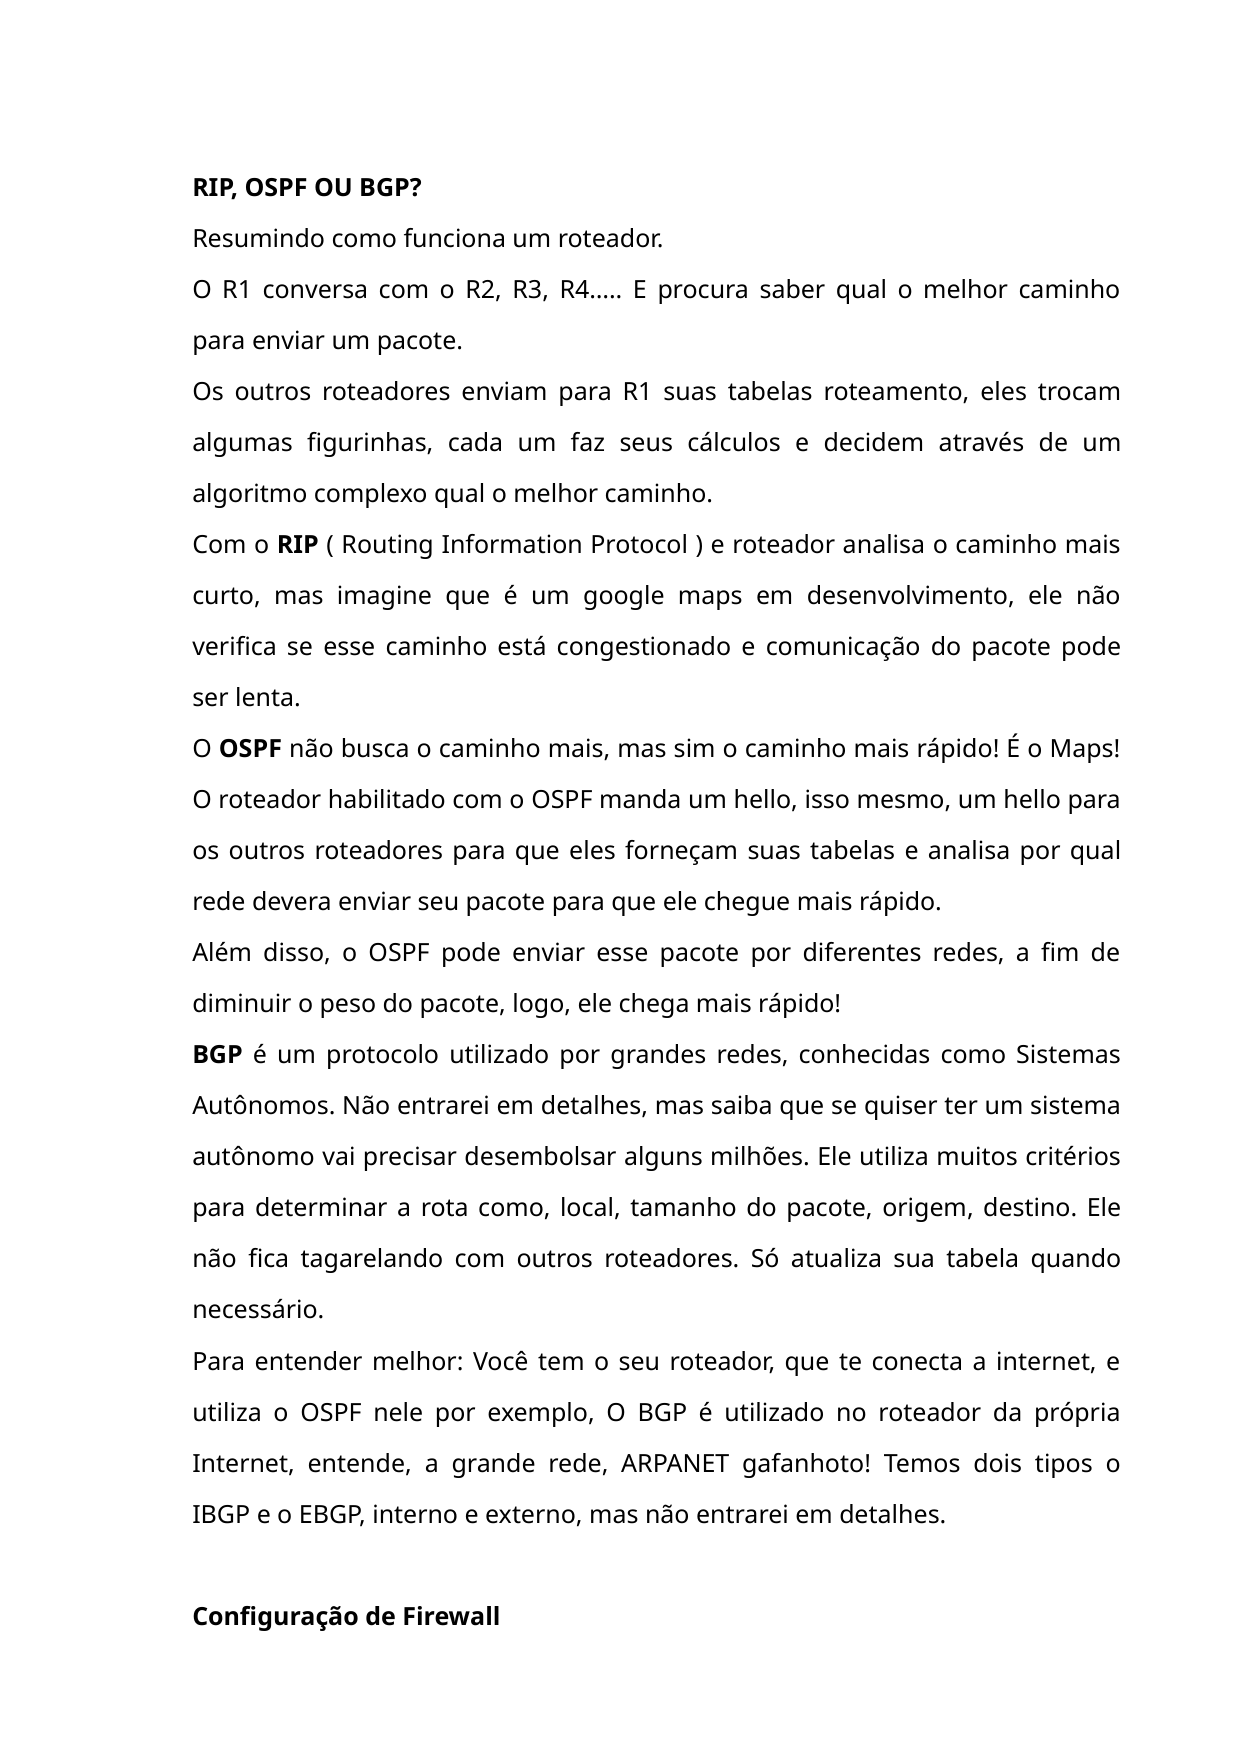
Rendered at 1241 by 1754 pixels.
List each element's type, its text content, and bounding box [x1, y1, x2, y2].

text O R1 conversa com o R2, R3, R4….. E procura saber qual o melhor caminho para enviar um pacote. [192, 271, 1122, 356]
text BGP é um protocolo utilizado por grandes redes, conhecidas como Sistemas Autônomos. Não entrarei em detalhes, mas saiba que se quiser ter um sistema autônomo vai precisar desembolsar alguns milhões. Ele utiliza muitos critérios para determinar a rota como, local, tamanho do pacote, origem, destino. Ele não fica tagarelando com outros roteadores. Só atualiza sua tabela quando necessário. [192, 1037, 1122, 1326]
text RIP, OSPF OU BGP? [192, 169, 1122, 203]
text Com o RIP ( Routing Information Protocol ) e roteador analisa o caminho mais curto, mas imagine que é um google maps em desenvolvimento, ele não verifica se esse caminho está congestionado e comunicação do pacote pode ser lenta. [192, 526, 1122, 714]
text Para entender melhor: Você tem o seu roteador, que te conecta a internet, e utiliza o OSPF nele por exemplo, O BGP é utilizado no roteador da própria Internet, entende, a grande rede, ARPANET gafanhoto! Temos dois tipos o IBGP e o EBGP, interno e externo, mas não entrarei em detalhes. [192, 1343, 1122, 1530]
text Os outros roteadores enviam para R1 suas tabelas roteamento, eles trocam algumas figurinhas, cada um faz seus cálculos e decidem através de um algoritmo complexo qual o melhor caminho. [192, 373, 1122, 509]
text Configuração de Firewall [192, 1598, 1122, 1632]
text Além disso, o OSPF pode enviar esse pacote por diferentes redes, a fim de diminuir o peso do pacote, logo, ele chega mais rápido! [192, 935, 1122, 1020]
text Resumindo como funciona um roteador. [192, 220, 1122, 254]
text O OSPF não busca o caminho mais, mas sim o caminho mais rápido! É o Maps! O roteador habilitado com o OSPF manda um hello, isso mesmo, um hello para os outros roteadores para que eles forneçam suas tabelas e analisa por qual rede devera enviar seu pacote para que ele chegue mais rápido. [192, 731, 1122, 918]
